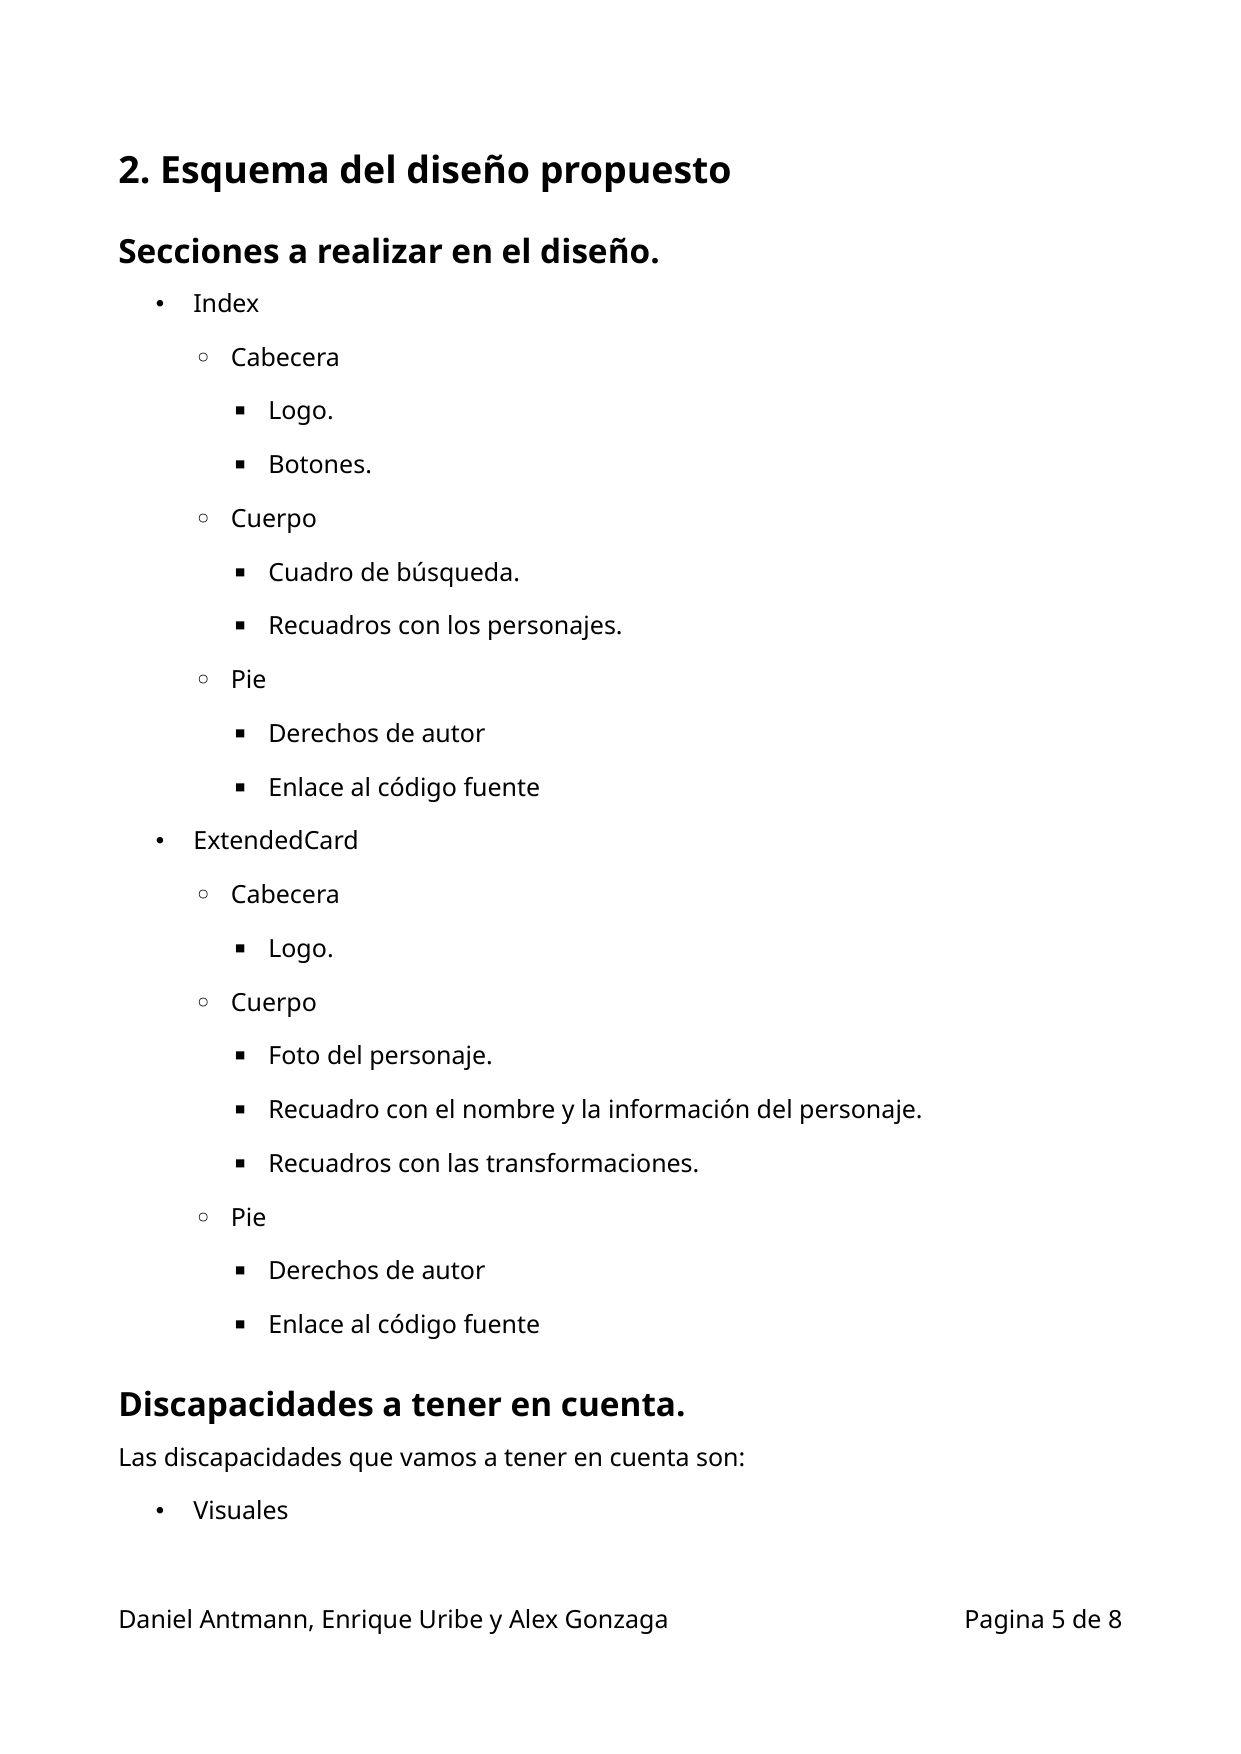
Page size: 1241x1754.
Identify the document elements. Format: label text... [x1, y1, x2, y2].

list Enlace al código fuente [231, 1307, 1122, 1341]
list Logo. [231, 930, 1122, 964]
list Cuerpo [193, 500, 1122, 534]
list Cuadro de búsqueda. [231, 554, 1122, 588]
list Foto del personaje. [231, 1038, 1122, 1072]
subtitle 2. Esquema del diseño propuesto [118, 143, 1122, 194]
list Pie [193, 662, 1122, 696]
list ExtendedCard [156, 823, 1122, 857]
list Derechos de autor [231, 715, 1122, 749]
list Cuerpo [193, 984, 1122, 1018]
subtitle Discapacidades a tener en cuenta. [118, 1381, 1122, 1427]
list Cabecera [193, 877, 1122, 911]
text Las discapacidades que vamos a tener en cuenta son: [118, 1439, 1122, 1473]
list Visuales [156, 1493, 1122, 1566]
list Derechos de autor [231, 1253, 1122, 1287]
list Enlace al código fuente [231, 769, 1122, 803]
list Index [156, 285, 1122, 319]
list Logo. [231, 393, 1122, 427]
list Pie [193, 1199, 1122, 1233]
list Cabecera [193, 339, 1122, 373]
subtitle Secciones a realizar en el diseño. [118, 227, 1122, 273]
list Recuadro con el nombre y la información del personaje. [231, 1092, 1122, 1126]
list Recuadros con las transformaciones. [231, 1145, 1122, 1179]
list Recuadros con los personajes. [231, 608, 1122, 642]
list Botones. [231, 447, 1122, 481]
